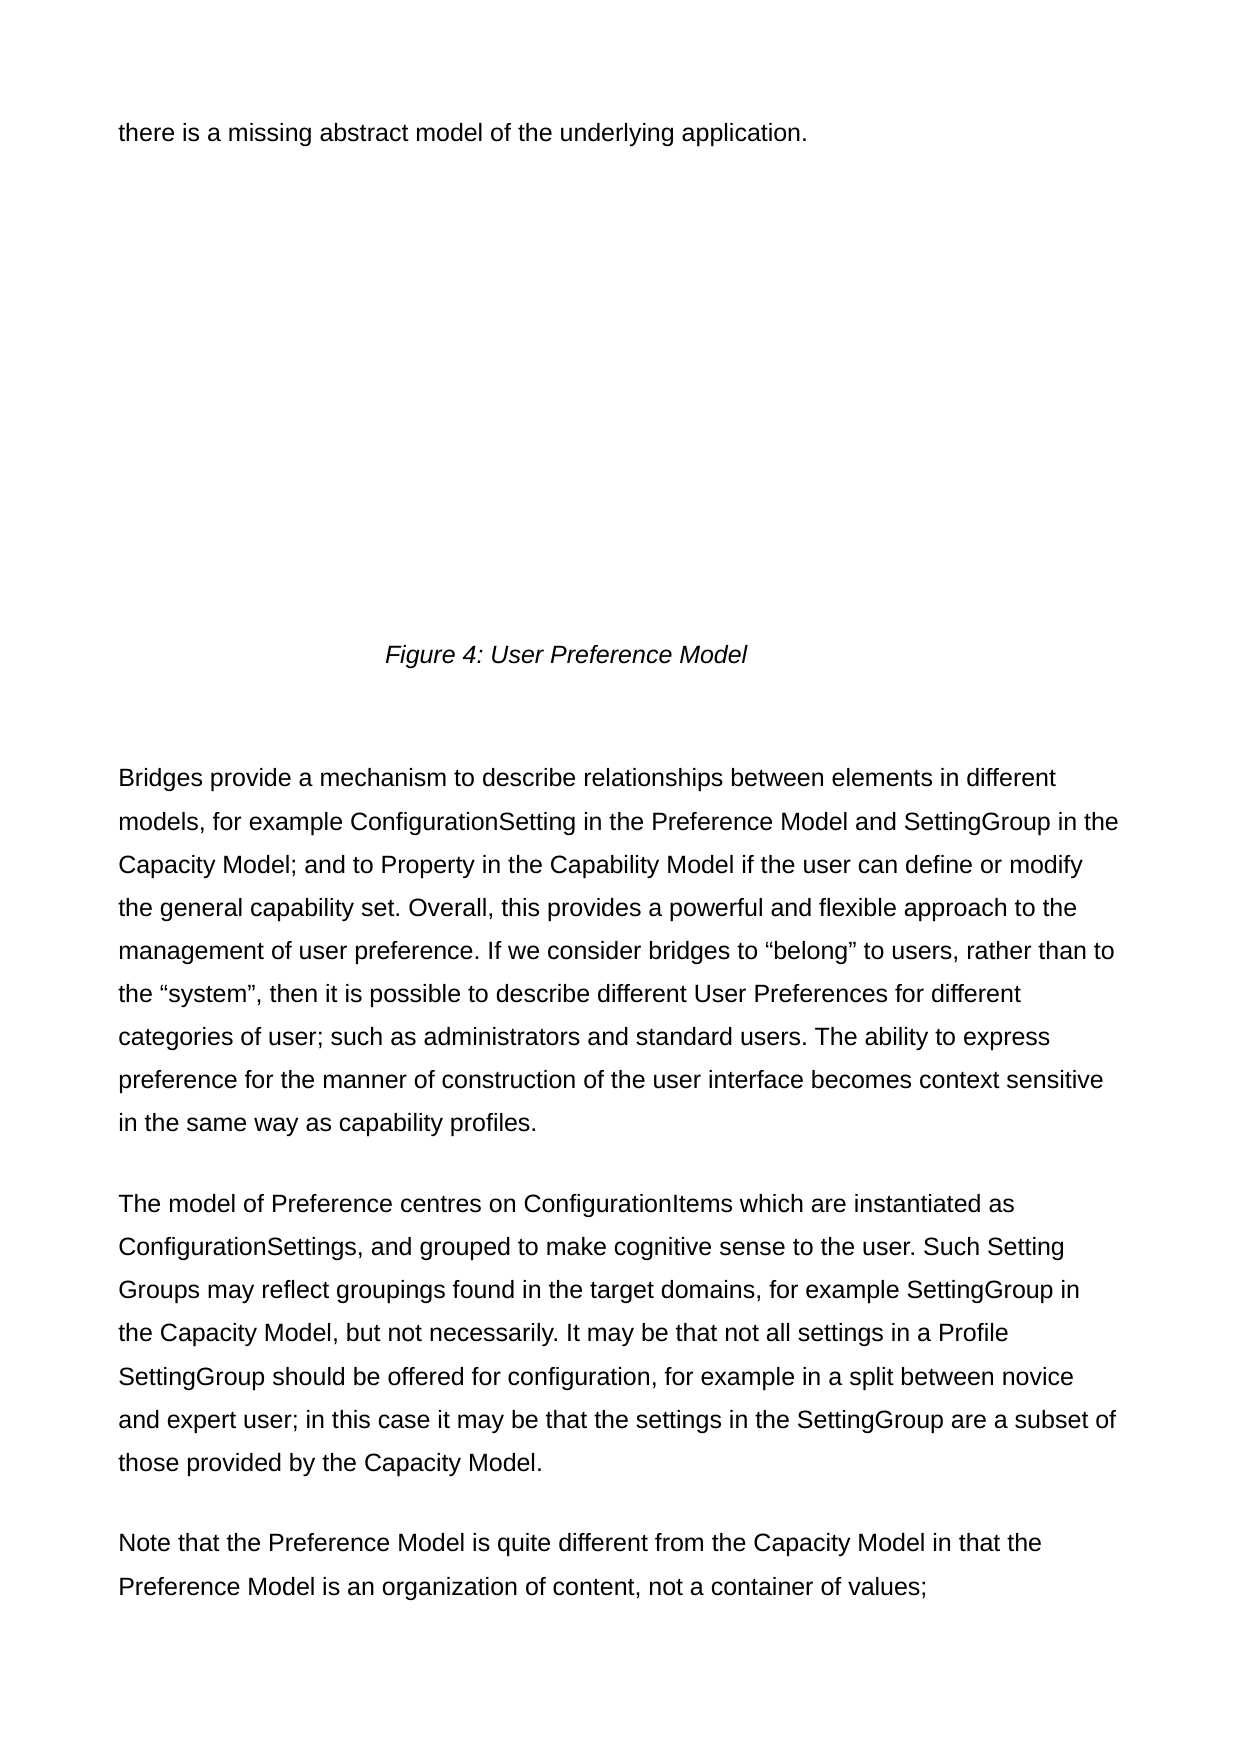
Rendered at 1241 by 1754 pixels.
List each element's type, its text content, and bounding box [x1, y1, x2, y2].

text Note that the Preference Model is quite different from the Capacity Model in that the Preference Model is an organization of content, not a container of values; [118, 1528, 1122, 1600]
text The model of Preference centres on ConfigurationItems which are instantiated as ConfigurationSettings, and grouped to make cognitive sense to the user. Such Setting Groups may reflect groupings found in the target domains, for example SettingGroup in the Capacity Model, but not necessarily. It may be that not all settings in a Profile SettingGroup should be offered for configuration, for example in a split between novice and expert user; in this case it may be that the settings in the SettingGroup are a subset of those provided by the Capacity Model. [118, 1189, 1122, 1477]
text Figure 4: User Preference Model [385, 186, 855, 668]
text Bridges provide a mechanism to describe relationships between elements in different models, for example ConfigurationSetting in the Preference Model and SettingGroup in the Capacity Model; and to Property in the Capability Model if the user can define or modify the general capability set. Overall, this provides a powerful and flexible approach to the management of user preference. If we consider bridges to “belong” to users, rather than to the “system”, then it is possible to describe different User Preferences for different categories of user; such as administrators and standard users. The ability to express preference for the manner of construction of the user interface becomes context sensitive in the same way as capability profiles. [118, 763, 1122, 1137]
text Given the decision to fully separate capability from preference, it is then necessary to ask where preference modelling lies within the overall approach to user modelling. The answer must be that it exists wherever the user needs to express their preference for particular configuration settings, or in direct selection and of interaction modalities, or selection of alternative computer programs. However, it may well be that not all configuration settings need to be user configurable. This is resolved in our approach through a context-independent model of preference shown in Figure 4, and use of Shlaer-Mellor bridges to relate preferences and settings scattered throughout the disparate problem domains that make up a user interface; this implies that there is a missing abstract model of the underlying application. [118, 118, 1122, 147]
